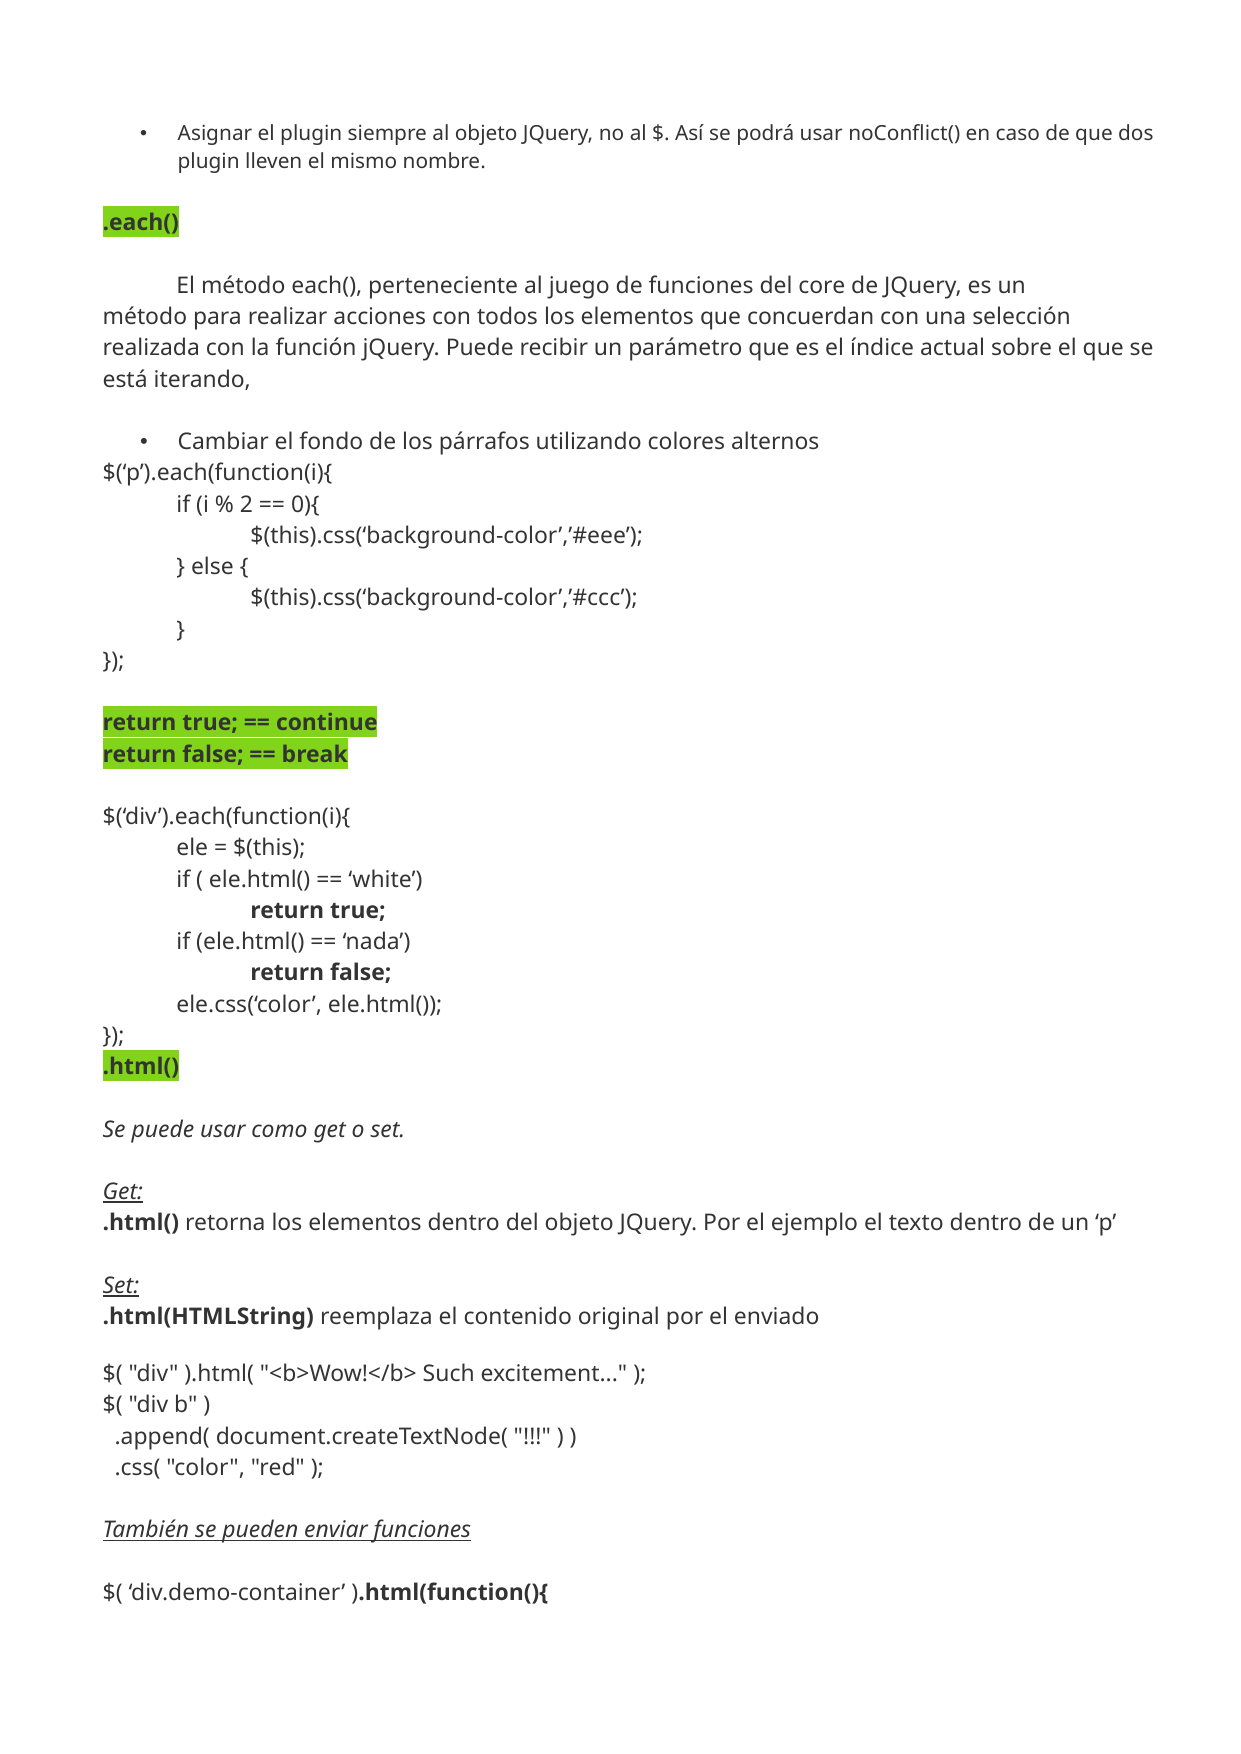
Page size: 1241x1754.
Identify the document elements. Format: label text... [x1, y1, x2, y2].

text }); [102, 644, 1165, 675]
text return false; [102, 956, 1165, 987]
list Cambiar el fondo de los párrafos utilizando colores alternos [140, 425, 1165, 456]
text .html() [102, 1050, 1165, 1081]
text .append( document.createTextNode( "!!!" ) ) [102, 1420, 1165, 1451]
text }); [102, 1019, 1165, 1050]
text $(this).css(‘background-color’,’#ccc’); [102, 581, 1165, 612]
text El método each(), perteneciente al juego de funciones del core de JQuery, es un [102, 269, 1165, 300]
text return true; == continue [102, 706, 1165, 737]
text } [102, 612, 1165, 644]
text También se pueden enviar funciones [102, 1513, 1165, 1545]
text return true; [102, 894, 1165, 925]
text método para realizar acciones con todos los elementos que concuerdan con una selección realizada con la función jQuery. Puede recibir un parámetro que es el índice actual sobre el que se está iterando, [102, 300, 1165, 394]
text $( "div b" ) [102, 1388, 1165, 1420]
text .html() retorna los elementos dentro del objeto JQuery. Por el ejemplo el texto dentro de un ‘p’ [102, 1206, 1165, 1237]
text if (ele.html() == ‘nada’) [102, 925, 1165, 956]
text Get: [102, 1175, 1165, 1206]
text $(this).css(‘background-color’,’#eee’); [102, 519, 1165, 550]
text return false; == break [102, 737, 1165, 769]
text Set: [102, 1269, 1165, 1300]
text $(‘div’).each(function(i){ [102, 800, 1165, 831]
text $(‘p’).each(function(i){ [102, 456, 1165, 487]
text if (i % 2 == 0){ [102, 487, 1165, 519]
text .css( "color", "red" ); [102, 1451, 1165, 1482]
text Se puede usar como get o set. [102, 1112, 1165, 1144]
text $( ‘div.demo-container’ ).html(function(){ [102, 1576, 1165, 1607]
text } else { [102, 550, 1165, 581]
text ele.css(‘color’, ele.html()); [102, 987, 1165, 1019]
text ele = $(this); [102, 831, 1165, 862]
text if ( ele.html() == ‘white’) [102, 862, 1165, 894]
text .html(HTMLString) reemplaza el contenido original por el enviado [102, 1300, 1165, 1331]
text .each() [102, 206, 1165, 237]
list Asignar el plugin siempre al objeto JQuery, no al $. Así se podrá usar noConflict() en caso de que dos plugin lleven el mismo nombre. [140, 118, 1165, 175]
text $( "div" ).html( "<b>Wow!</b> Such excitement..." ); [102, 1357, 1165, 1388]
